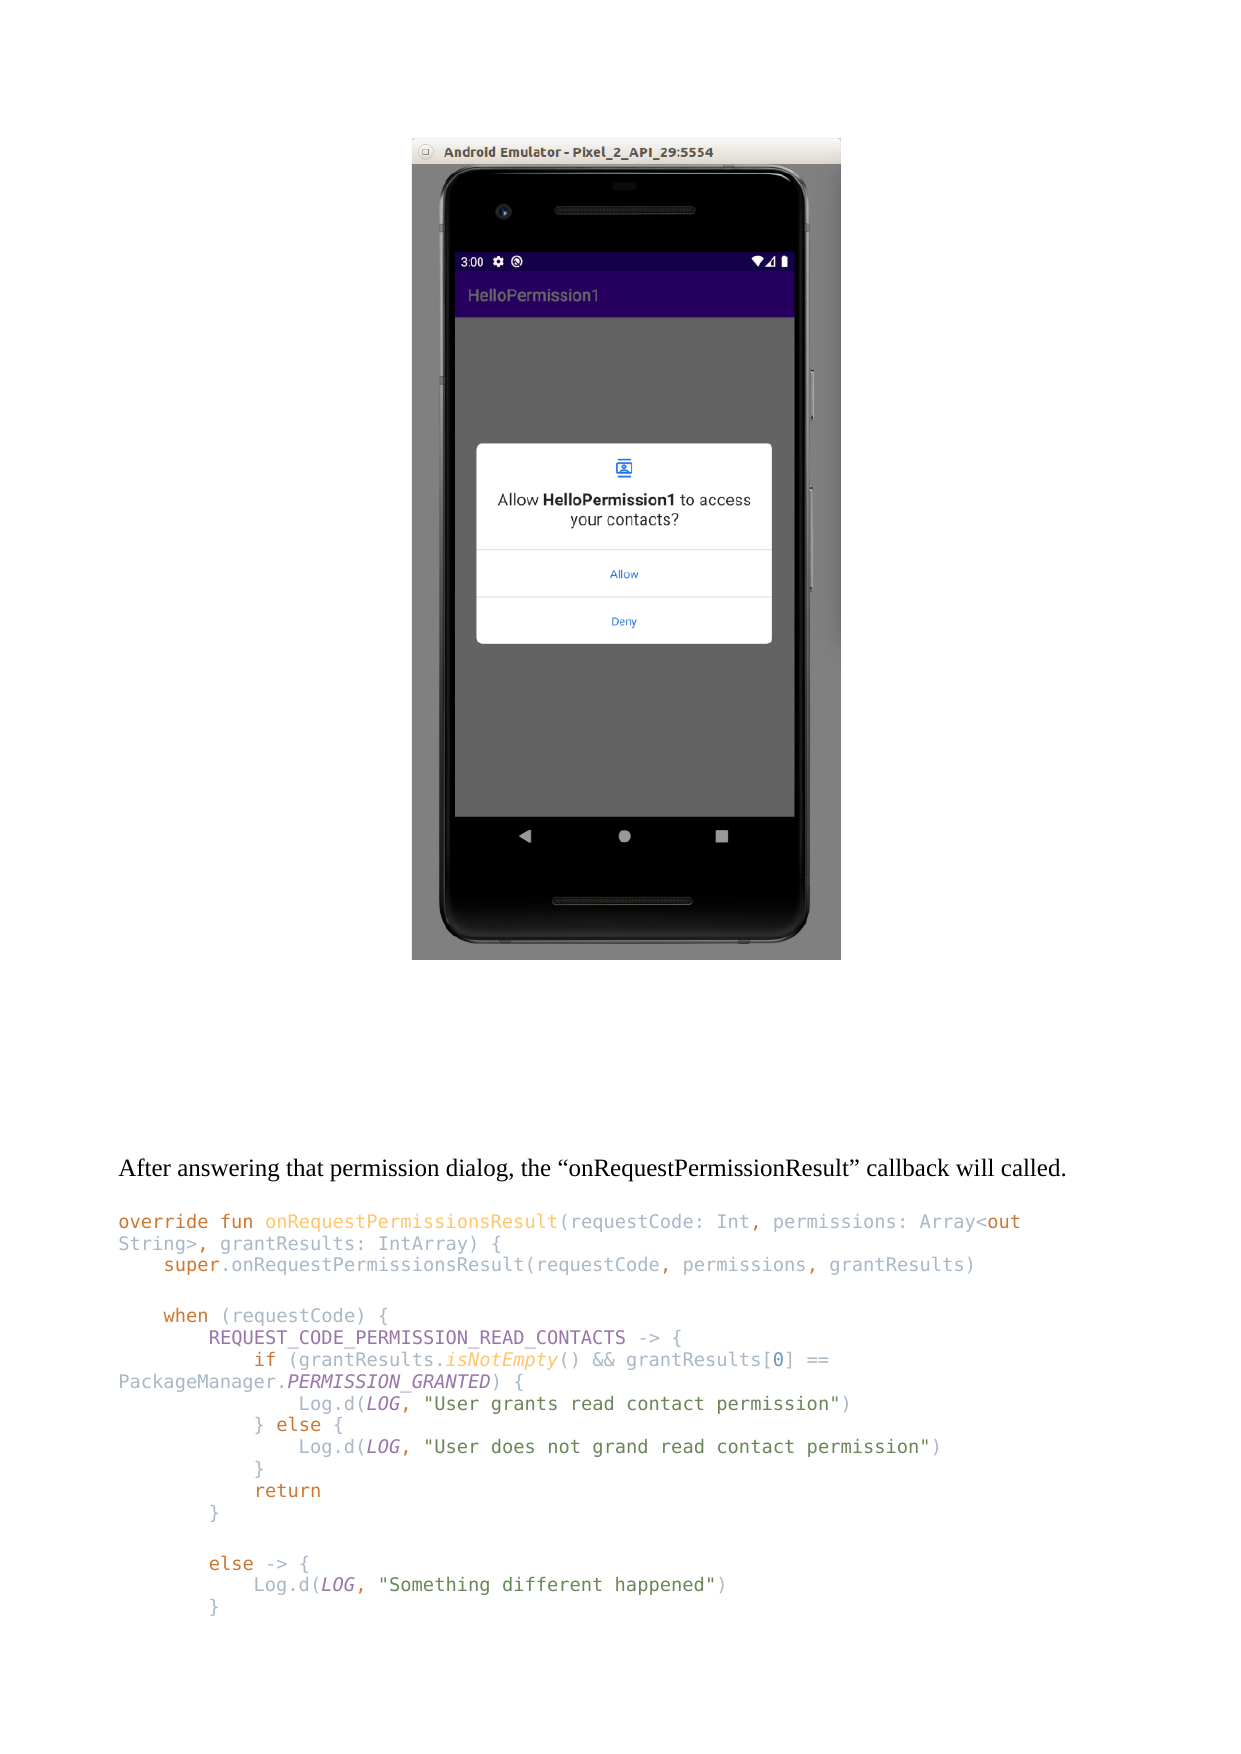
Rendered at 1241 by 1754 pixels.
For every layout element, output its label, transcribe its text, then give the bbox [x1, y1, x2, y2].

picture [411, 138, 841, 960]
text After answering that permission dialog, the “onRequestPermissionResult” callback will called. [118, 1153, 1122, 1182]
text override fun onRequestPermissionsResult(requestCode: Int, permissions: Array<out String>, grantResults: IntArray) { super.onRequestPermissionsResult(requestCode, permissions, grantResults) when (requestCode) { REQUEST_CODE_PERMISSION_READ_CONTACTS -> { if (grantResults.isNotEmpty() && grantResults[0] == PackageManager.PERMISSION_GRANTED) { Log.d(LOG, "User grants read contact permission") } else { Log.d(LOG, "User does not grand read contact permission") } return } else -> { Log.d(LOG, "Something different happened") } [118, 1211, 1122, 1618]
